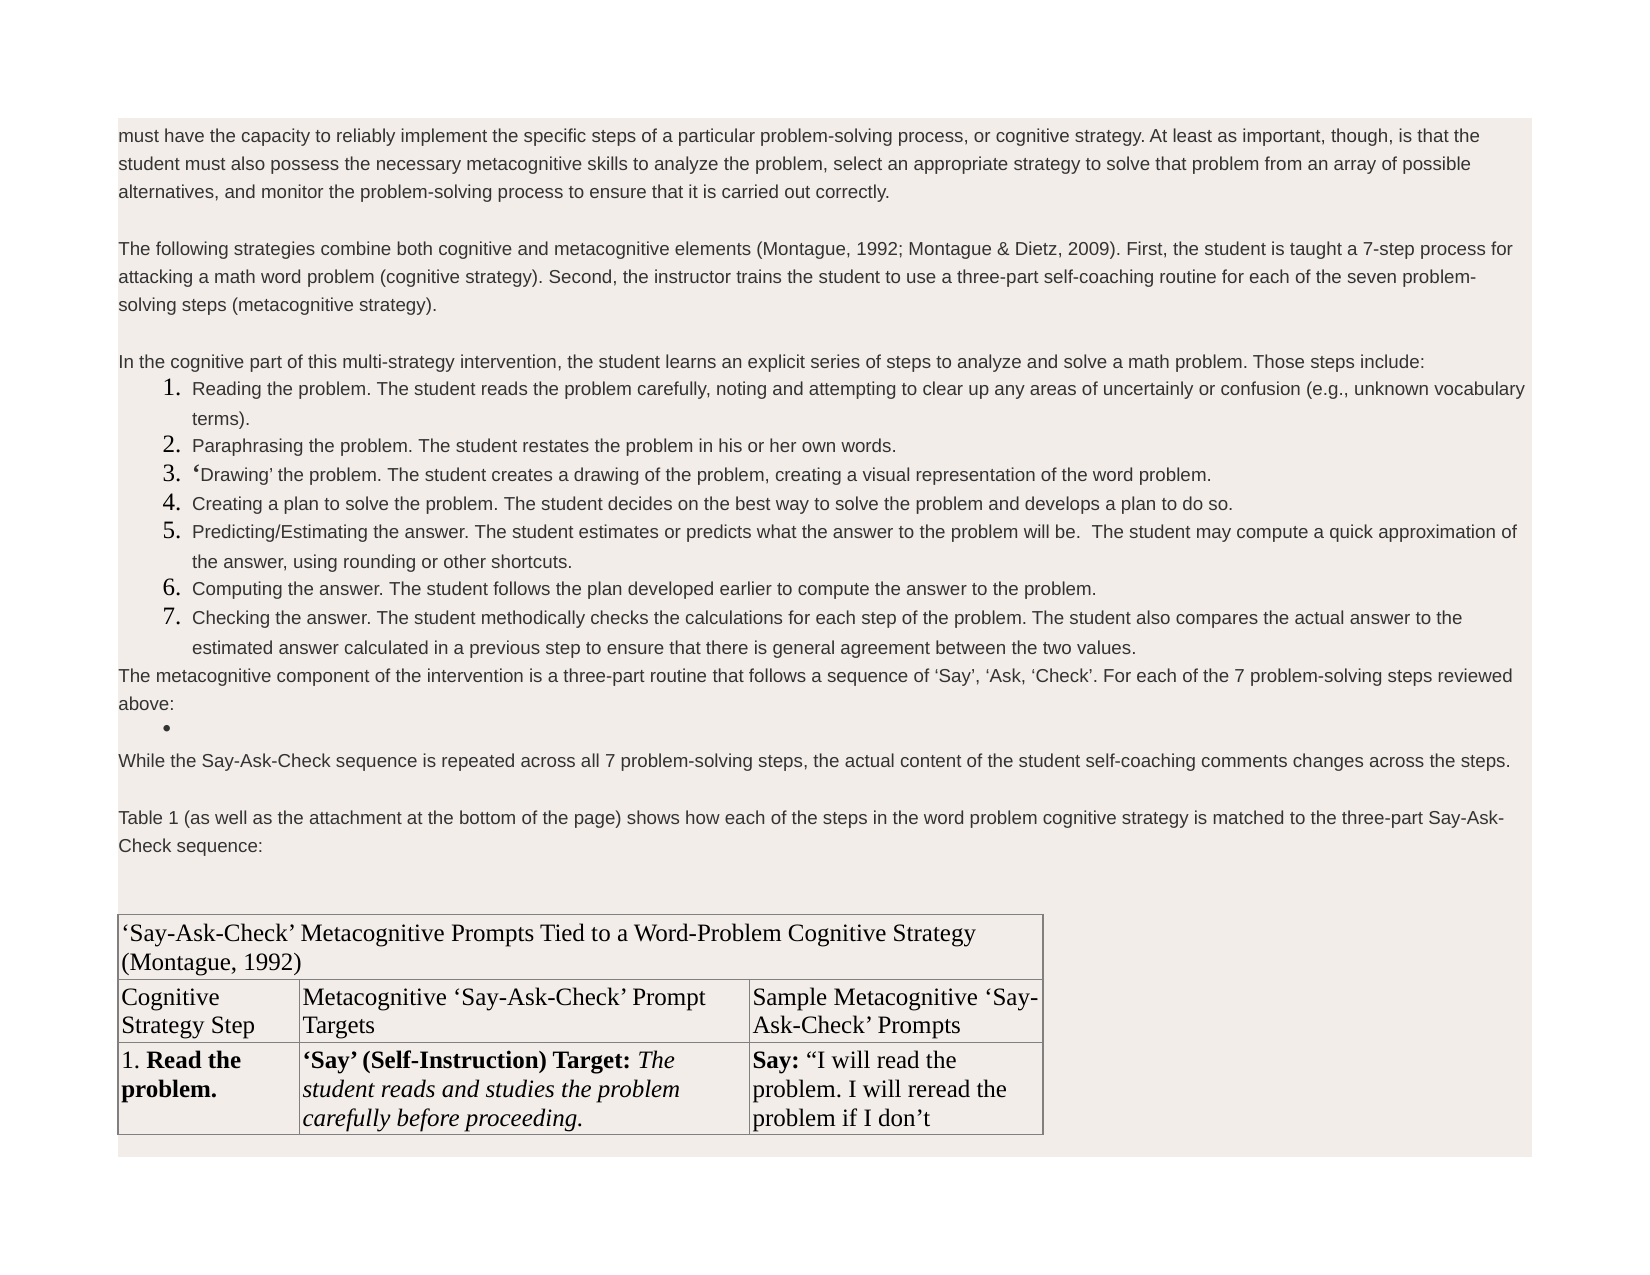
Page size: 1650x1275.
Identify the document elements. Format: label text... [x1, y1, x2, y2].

list ‘Drawing’ the problem. The student creates a drawing of the problem, creating a visual representation of the word problem. [162, 458, 1532, 487]
table_cell 1. Read the problem. [119, 1043, 299, 1134]
table_cell Say: “I will read the problem. I will reread the problem if I don’t [750, 1043, 1042, 1134]
text The metacognitive component of the intervention is a three-part routine that follows a sequence of ‘Say’, ‘Ask, ‘Check’. For each of the 7 problem-solving steps reviewed above: [118, 658, 1532, 714]
list Paraphrasing the problem. The student restates the problem in his or her own words. [162, 429, 1532, 458]
text must have the capacity to reliably implement the specific steps of a particular problem-solving process, or cognitive strategy. At least as important, though, is that the student must also possess the necessary metacognitive skills to analyze the problem, select an appropriate strategy to solve that problem from an array of possible alternatives, and monitor the problem-solving process to ensure that it is carried out correctly. [118, 118, 1532, 202]
list Reading the problem. The student reads the problem carefully, noting and attempting to clear up any areas of uncertainly or confusion (e.g., unknown vocabulary terms). [162, 372, 1532, 429]
text In the cognitive part of this multi-strategy intervention, the student learns an explicit series of steps to analyze and solve a math problem. Those steps include: [118, 344, 1532, 372]
text Table 1 (as well as the attachment at the bottom of the page) shows how each of the steps in the word problem cognitive strategy is matched to the three-part Say-Ask-Check sequence: [118, 800, 1532, 856]
list Checking the answer. The student methodically checks the calculations for each step of the problem. The student also compares the actual answer to the estimated answer calculated in a previous step to ensure that there is general agreement between the two values. [162, 601, 1532, 658]
text While the Say-Ask-Check sequence is repeated across all 7 problem-solving steps, the actual content of the student self-coaching comments changes across the steps. [118, 743, 1532, 771]
list Predicting/Estimating the answer. The student estimates or predicts what the answer to the problem will be. The student may compute a quick approximation of the answer, using rounding or other shortcuts. [162, 516, 1532, 572]
text The following strategies combine both cognitive and metacognitive elements (Montague, 1992; Montague & Dietz, 2009). First, the student is taught a 7-step process for attacking a math word problem (cognitive strategy). Second, the instructor trains the student to use a three-part self-coaching routine for each of the seven problem-solving steps (metacognitive strategy). [118, 231, 1532, 316]
list Computing the answer. The student follows the plan developed earlier to compute the answer to the problem. [162, 572, 1532, 601]
table_cell Sample Metacognitive ‘Say-Ask-Check’ Prompts [750, 980, 1042, 1042]
table_cell Cognitive Strategy Step [119, 980, 299, 1042]
list Creating a plan to solve the problem. The student decides on the best way to solve the problem and develops a plan to do so. [162, 487, 1532, 516]
table_header ‘Say-Ask-Check’ Metacognitive Prompts Tied to a Word-Problem Cognitive Strategy (Montague, 1992) [119, 915, 1042, 979]
table_cell ‘Say’ (Self-Instruction) Target: The student reads and studies the problem carefully before proceeding. [300, 1043, 749, 1134]
table_cell Metacognitive ‘Say-Ask-Check’ Prompt Targets [300, 980, 749, 1042]
